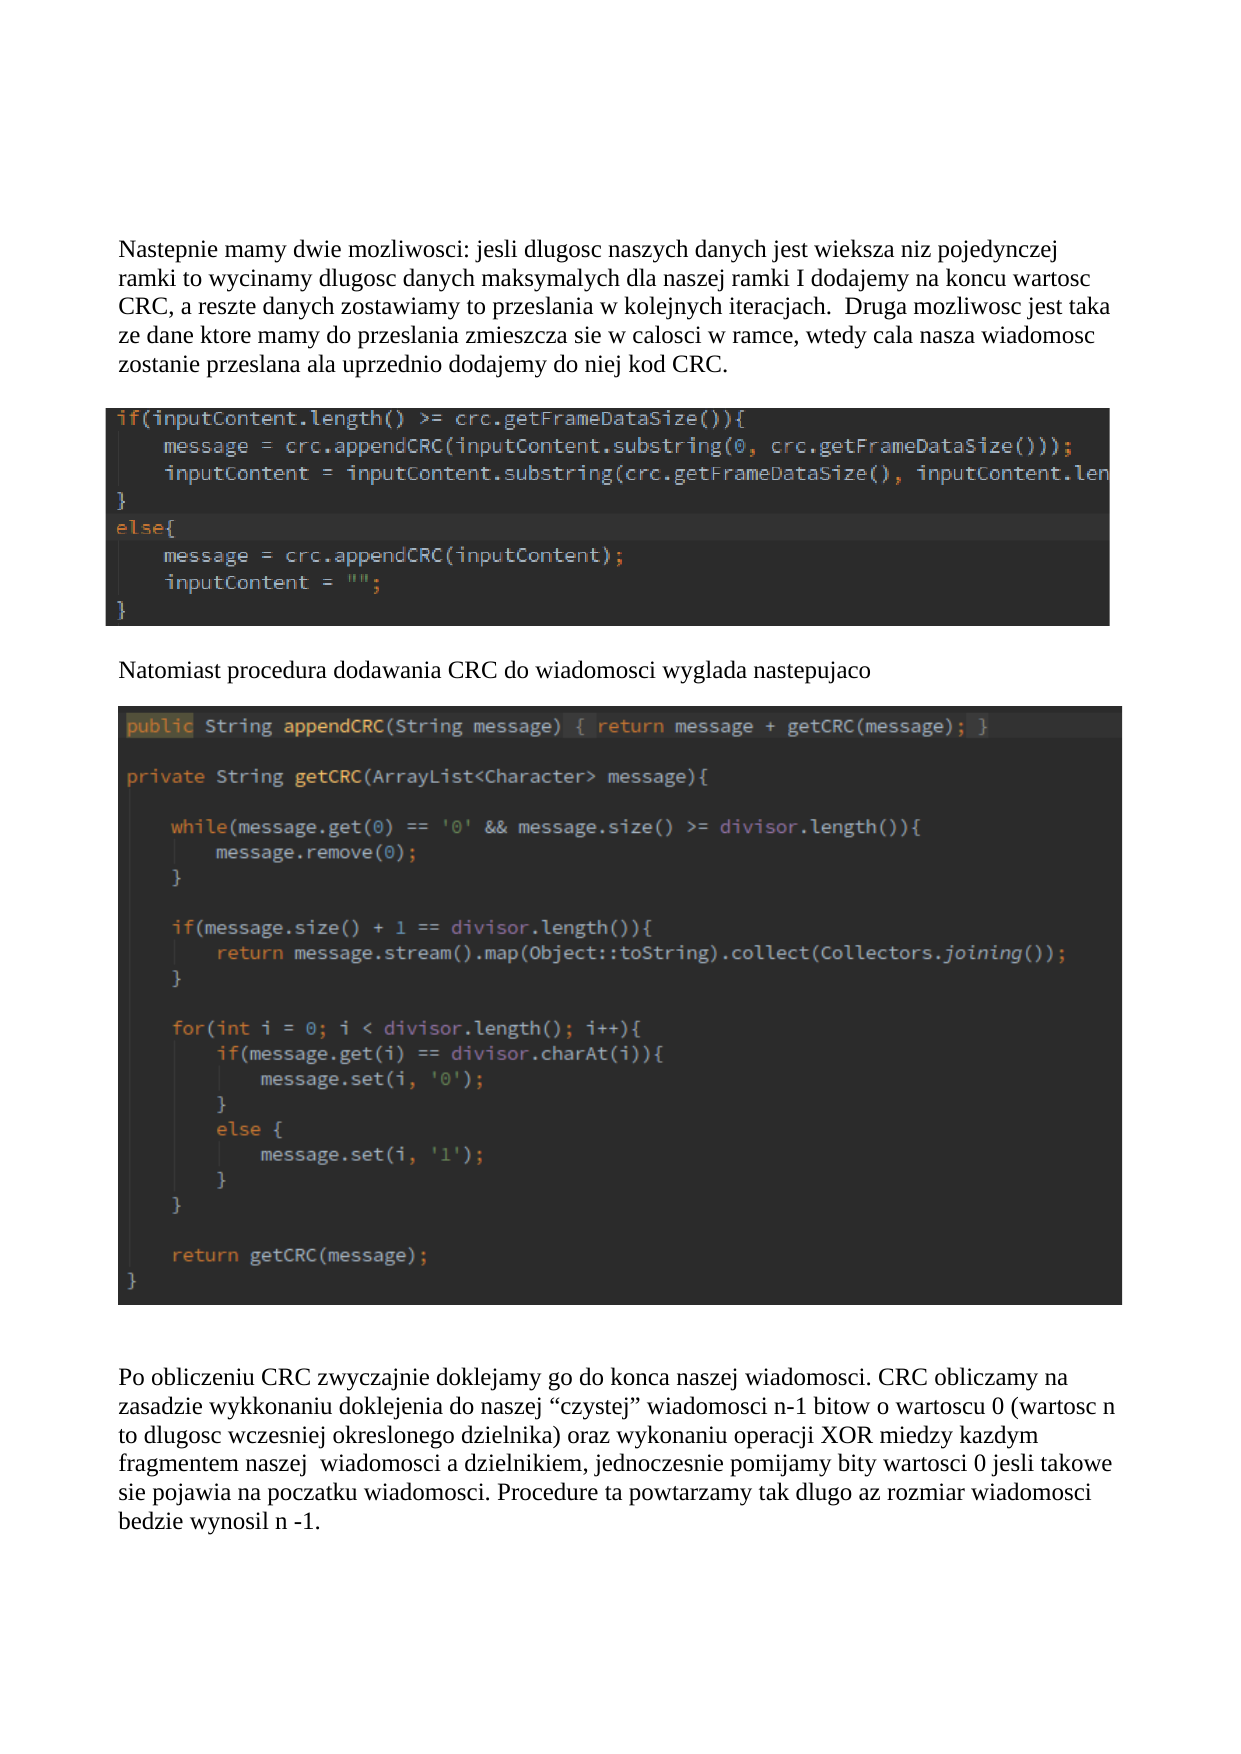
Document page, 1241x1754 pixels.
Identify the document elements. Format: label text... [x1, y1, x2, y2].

text Natomiast procedura dodawania CRC do wiadomosci wyglada nastepujaco [118, 655, 1122, 683]
text Po obliczeniu CRC zwyczajnie doklejamy go do konca naszej wiadomosci. CRC obliczamy na zasadzie wykkonaniu doklejenia do naszej “czystej” wiadomosci n-1 bitow o wartoscu 0 (wartosc n to dlugosc wczesniej okreslonego dzielnika) oraz wykonaniu operacji XOR miedzy kazdym fragmentem naszej wiadomosci a dzielnikiem, jednoczesnie pomijamy bity wartosci 0 jesli takowe sie pojawia na poczatku wiadomosci. Procedure ta powtarzamy tak dlugo az rozmiar wiadomosci bedzie wynosil n -1. [118, 1362, 1122, 1535]
text ramki to wycinamy dlugosc danych maksymalych dla naszej ramki I dodajemy na koncu wartosc CRC, a reszte danych zostawiamy to przeslania w kolejnych iteracjach. Druga mozliwosc jest taka ze dane ktore mamy do przeslania zmieszcza sie w calosci w ramce, wtedy cala nasza wiadomosc zostanie przeslana ala uprzednio dodajemy do niej kod CRC. [118, 263, 1122, 378]
text Nastepnie mamy dwie mozliwosci: jesli dlugosc naszych danych jest wieksza niz pojedynczej [118, 234, 1122, 263]
picture [118, 706, 1123, 1305]
picture [105, 408, 1110, 626]
